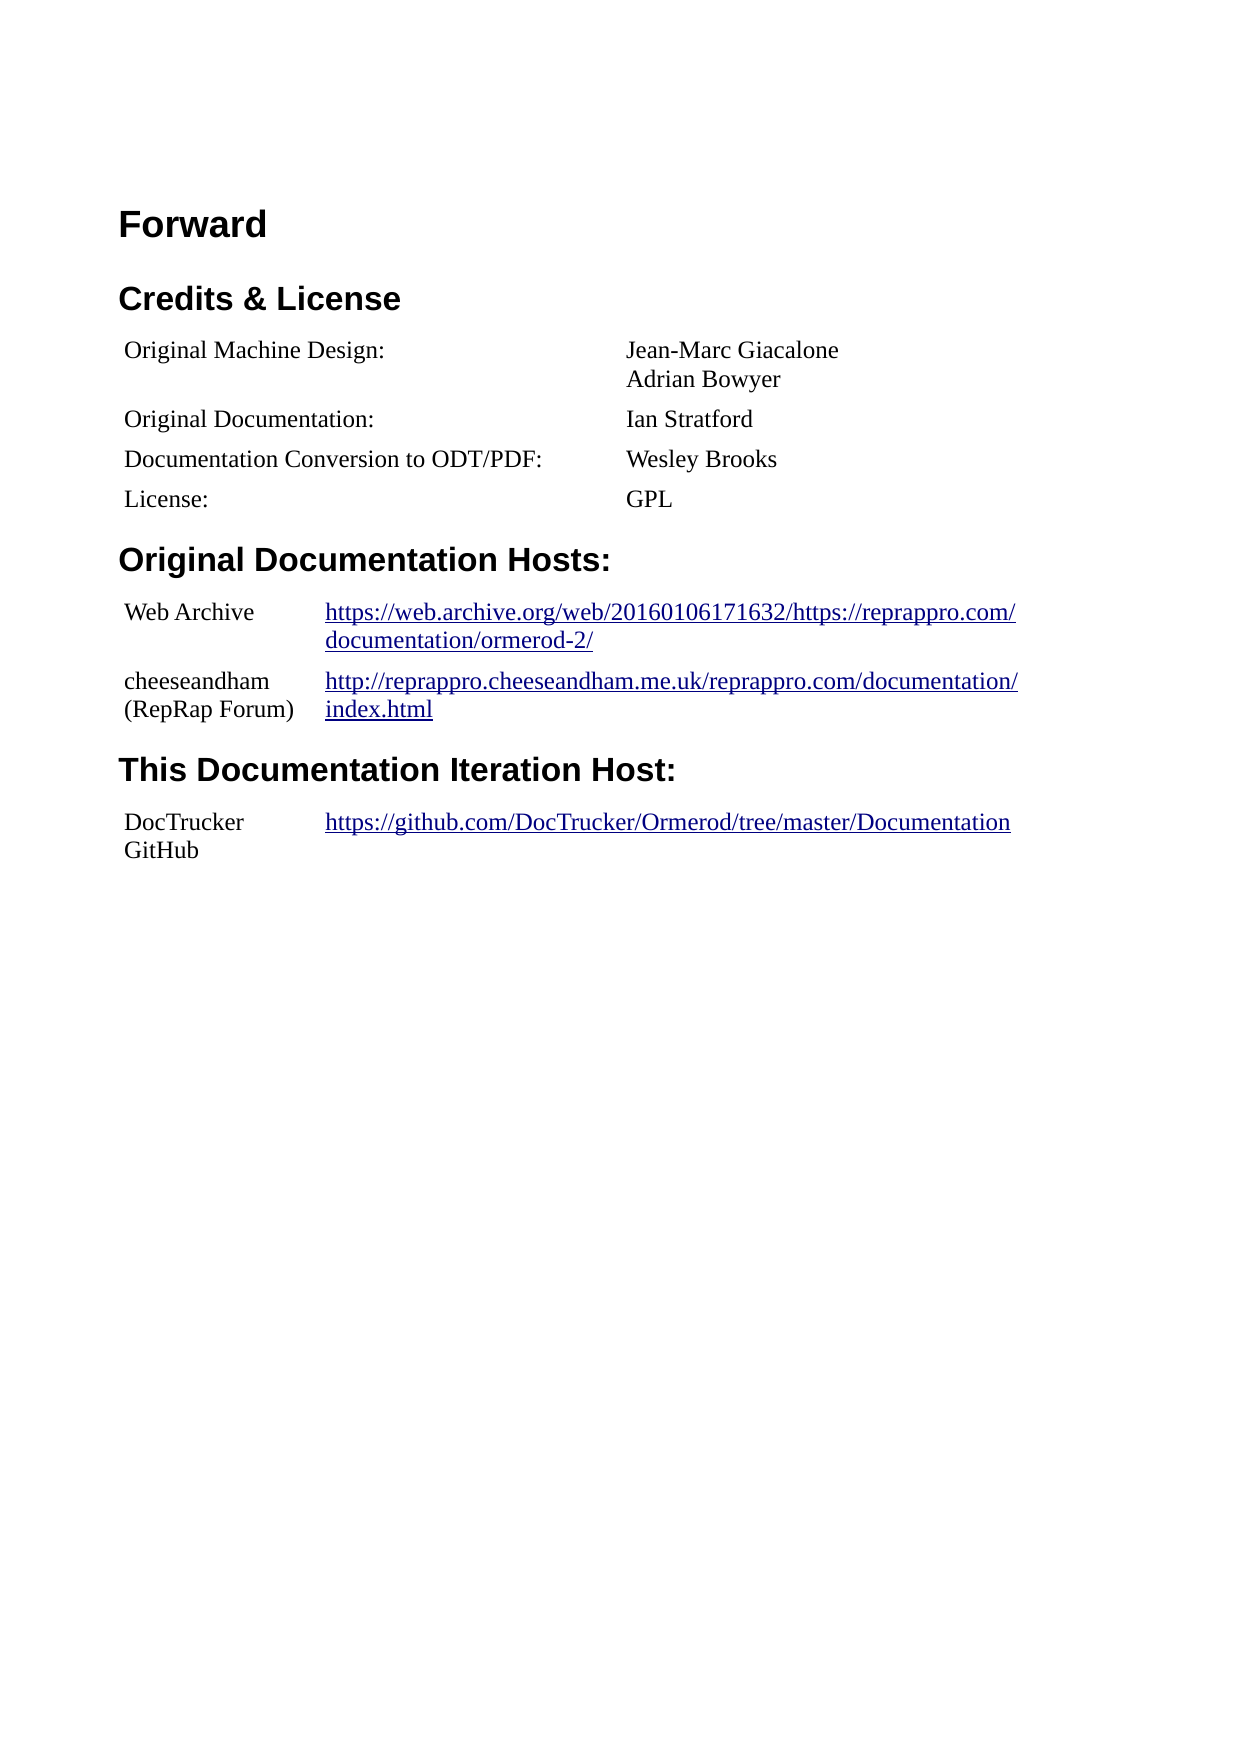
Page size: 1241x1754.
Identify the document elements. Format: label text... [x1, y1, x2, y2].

table_cell Wesley Brooks [620, 439, 1122, 479]
table_cell Ian Stratford [620, 399, 1122, 439]
table_header Web Archive [118, 591, 319, 660]
table_header https://github.com/DocTrucker/Ormerod/tree/master/Documentation [319, 801, 1122, 870]
table_header Jean-Marc Giacalone Adrian Bowyer [620, 330, 1122, 398]
subtitle Original Documentation Hosts: [118, 540, 1122, 578]
table_cell GPL [620, 479, 1122, 519]
table_header https://web.archive.org/web/20160106171632/https://reprappro.com/documentation/ormerod-2/ [319, 591, 1122, 660]
table_cell cheeseandham (RepRap Forum) [118, 660, 319, 729]
subtitle Forward [118, 201, 1122, 245]
table_header DocTrucker GitHub [118, 801, 319, 870]
table_cell License: [118, 479, 620, 519]
table_header Original Machine Design: [118, 330, 620, 398]
subtitle Credits & License [118, 278, 1122, 317]
table_cell Original Documentation: [118, 399, 620, 439]
table_cell Documentation Conversion to ODT/PDF: [118, 439, 620, 479]
subtitle This Documentation Iteration Host: [118, 750, 1122, 788]
table_cell http://reprappro.cheeseandham.me.uk/reprappro.com/documentation/index.html [319, 660, 1122, 729]
